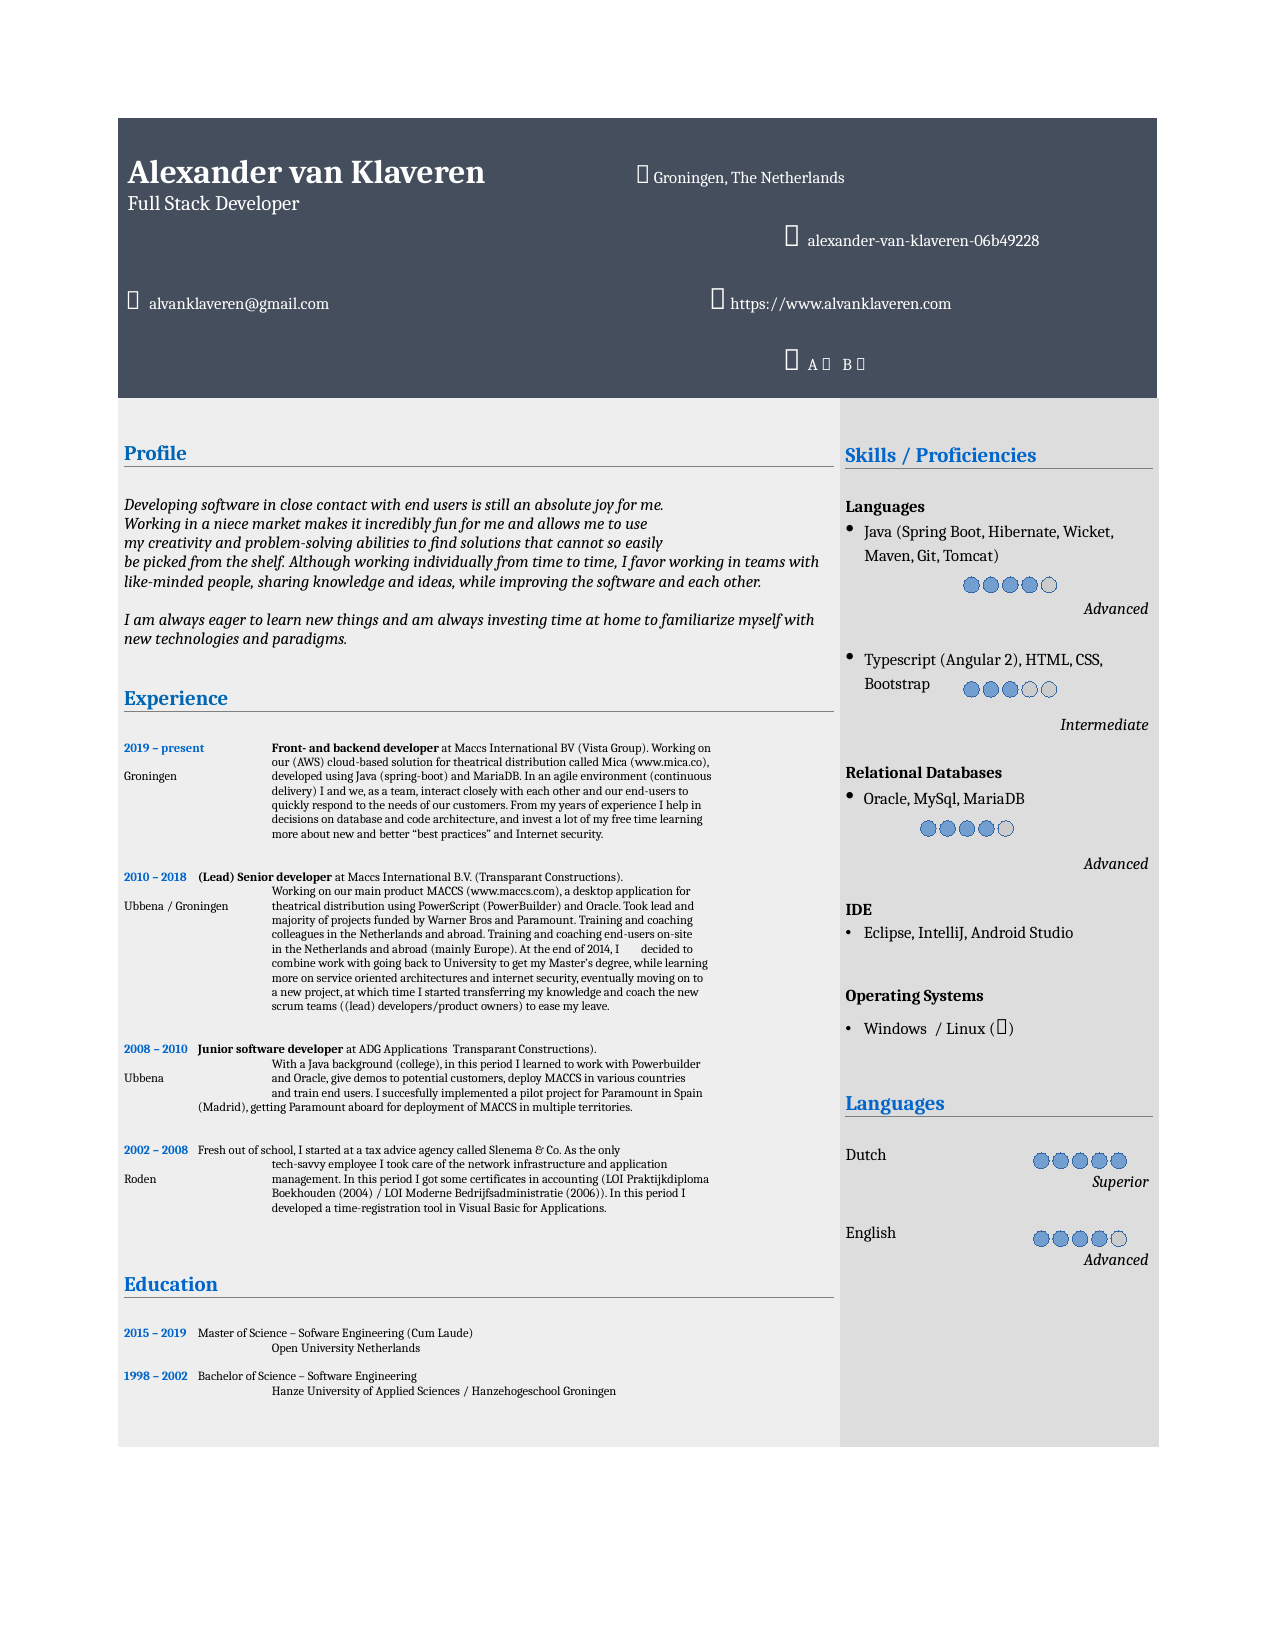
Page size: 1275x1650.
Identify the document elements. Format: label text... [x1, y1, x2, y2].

table_header Skills / Proficiencies Languages Java (Spring Boot, Hibernate, Wicket, Maven, Git, Tomcat) Advanced Typescript (Angular 2), HTML, CSS, Bootstrap Intermediate Relational Databases Oracle, MySql, MariaDB Advanced IDE Eclipse, IntelliJ, Android Studio Operating Systems Windows / Linux () Languages Dutch Superior English Advanced [840, 398, 1159, 1447]
text  A  B  [118, 339, 1157, 378]
text Full Stack Developer [118, 191, 1157, 215]
text Alexander van Klaveren  Groningen, The Netherlands [118, 152, 1157, 191]
table_header Profile Developing software in close contact with end users is still an absolute joy for me. Working in a niece market makes it incredibly fun for me and allows me to use my creativity and problem-solving abilities to find solutions that cannot so easily be picked from the shelf. Although working individually from time to time, I favor working in teams with like-minded people, sharing knowledge and ideas, while improving the software and each other. I am always eager to learn new things and am always investing time at home to familiarize myself with new technologies and paradigms. Experience 2019 – present Front- and backend developer at Maccs International BV (Vista Group). Working on our (AWS) cloud-based solution for theatrical distribution called Mica (www.mica.co), Groningen developed using Java (spring-boot) and MariaDB. In an agile environment (continuous delivery) I and we, as a team, interact closely with each other and our end-users to quickly respond to the needs of our customers. From my years of experience I help in decisions on database and code architecture, and invest a lot of my free time learning more about new and better “best practices” and Internet security. 2010 – 2018 (Lead) Senior developer at Maccs International B.V. (Transparant Constructions). Working on our main product MACCS (www.maccs.com), a desktop application for Ubbena / Groningen theatrical distribution using PowerScript (PowerBuilder) and Oracle. Took lead and majority of projects funded by Warner Bros and Paramount. Training and coaching colleagues in the Netherlands and abroad. Training and coaching end-users on-site in the Netherlands and abroad (mainly Europe). At the end of 2014, I decided to combine work with going back to University to get my Master’s degree, while learning more on service oriented architectures and internet security, eventually moving on to a new project, at which time I started transferring my knowledge and coach the new scrum teams ((lead) developers/product owners) to ease my leave. 2008 – 2010 Junior software developer at ADG Applications Transparant Constructions). With a Java background (college), in this period I learned to work with Powerbuilder Ubbena and Oracle, give demos to potential customers, deploy MACCS in various countries and train end users. I succesfully implemented a pilot project for Paramount in Spain (Madrid), getting Paramount aboard for deployment of MACCS in multiple territories. 2002 – 2008 Fresh out of school, I started at a tax advice agency called Slenema & Co. As the only tech-savvy employee I took care of the network infrastructure and application Roden management. In this period I got some certificates in accounting (LOI Praktijkdiploma Boekhouden (2004) / LOI Moderne Bedrijfsadministratie (2006)). In this period I developed a time-registration tool in Visual Basic for Applications. Education 2015 – 2019 Master of Science – Sofware Engineering (Cum Laude) Open University Netherlands 1998 – 2002 Bachelor of Science – Software Engineering Hanze University of Applied Sciences / Hanzehogeschool Groningen [118, 398, 840, 1447]
text  alexander-van-klaveren-06b49228 [118, 215, 1157, 255]
text  alvanklaveren@gmail.com  https://www.alvanklaveren.com [118, 274, 1157, 319]
